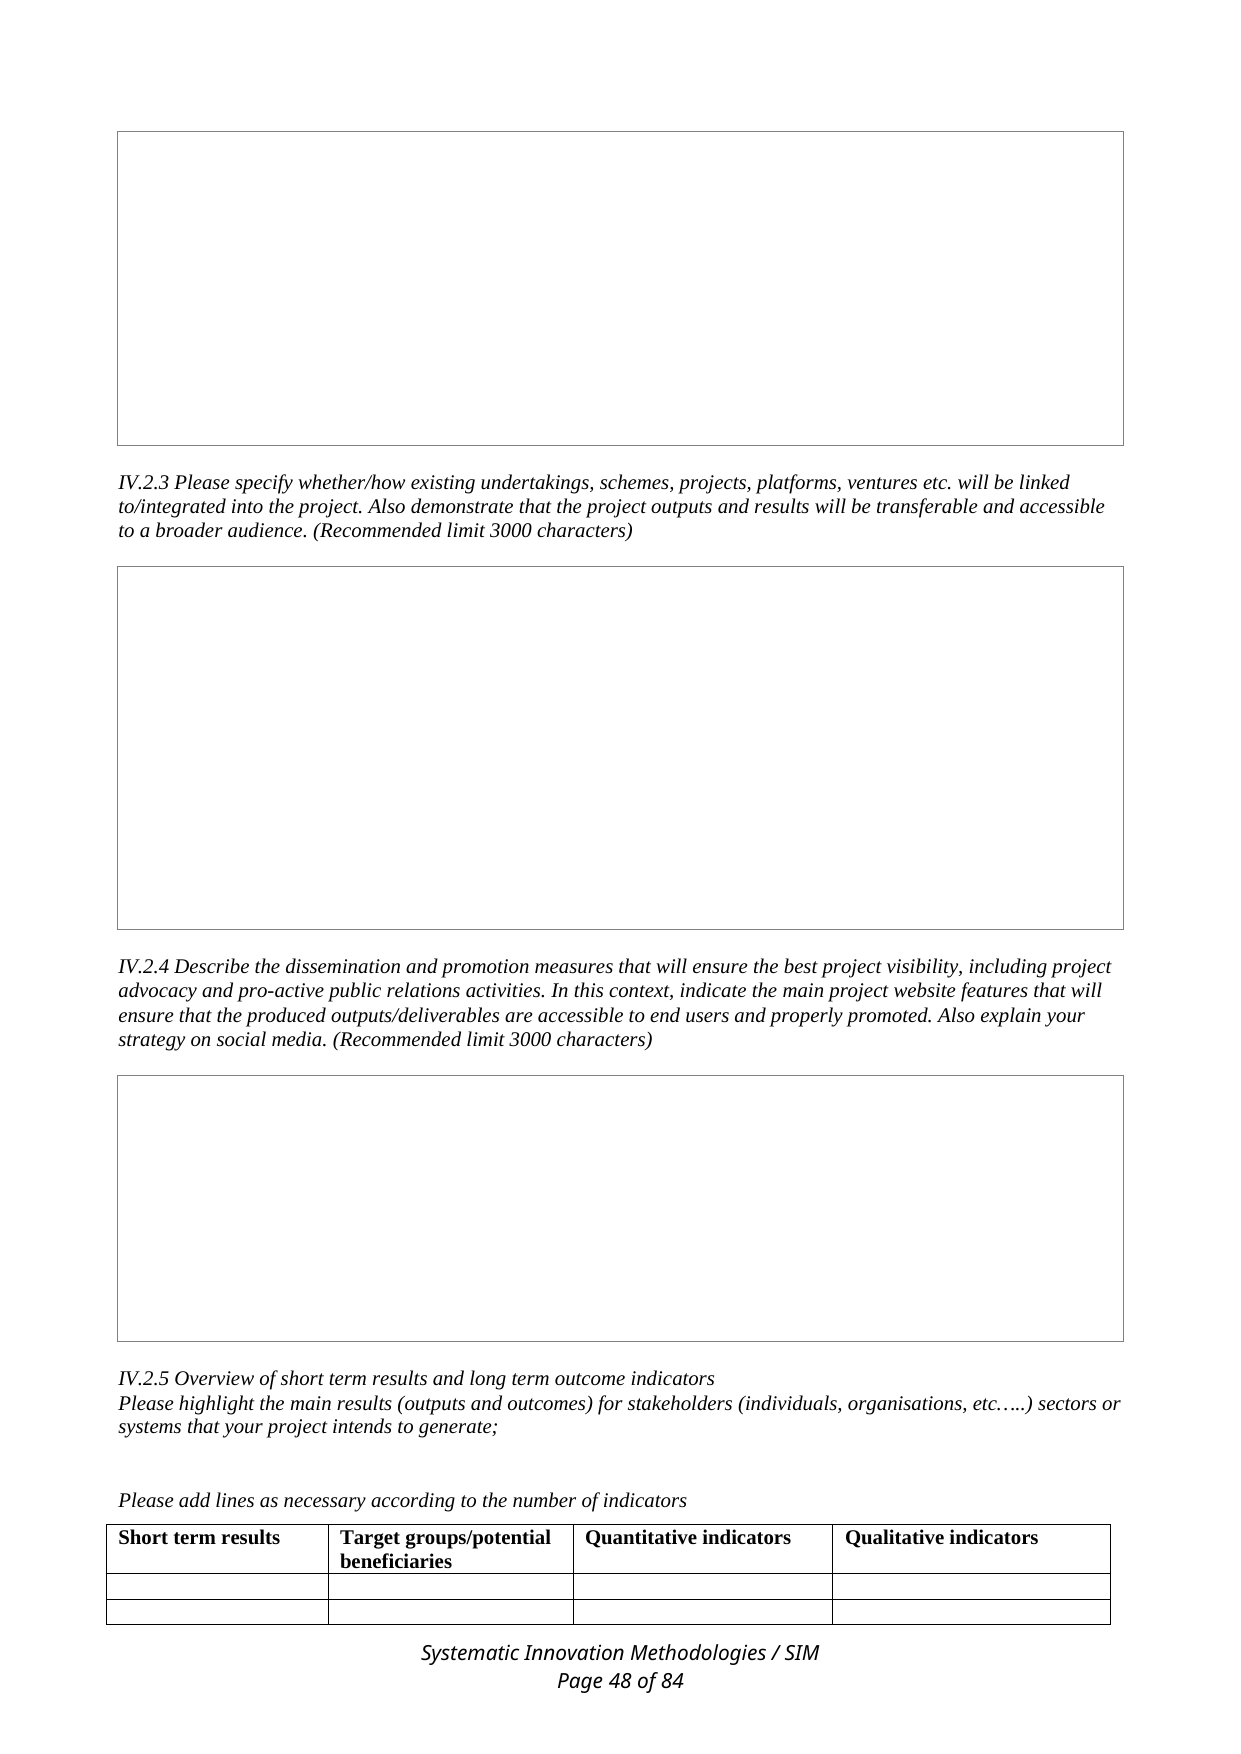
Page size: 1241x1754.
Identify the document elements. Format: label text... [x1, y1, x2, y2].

text IV.2.5 Overview of short term results and long term outcome indicators [118, 1366, 1122, 1390]
text Please highlight the main results (outputs and outcomes) for stakeholders (individuals, organisations, etc…..) sectors or systems that your project intends to generate; [118, 1390, 1122, 1438]
table_cell [107, 1600, 328, 1623]
table_header Short term results [107, 1525, 328, 1573]
text IV.2.3 Please specify whether/how existing undertakings, schemes, projects, platforms, ventures etc. will be linked to/integrated into the project. Also demonstrate that the project outputs and results will be transferable and accessible to a broader audience. (Recommended limit 3000 characters) [118, 470, 1122, 542]
table_cell [329, 1600, 573, 1623]
text IV.2.4 Describe the dissemination and promotion measures that will ensure the best project visibility, including project advocacy and pro-active public relations activities. In this context, indicate the main project website features that will ensure that the produced outputs/deliverables are accessible to end users and properly promoted. Also explain your strategy on social media. (Recommended limit 3000 characters) [118, 954, 1122, 1051]
table_header [118, 132, 1123, 445]
table_cell [574, 1574, 832, 1598]
table_header Target groups/potential beneficiaries [329, 1525, 573, 1573]
table_cell [329, 1574, 573, 1598]
table_cell [833, 1600, 1110, 1623]
table_cell [574, 1600, 832, 1623]
table_header [118, 567, 1123, 929]
table_header Qualitative indicators [833, 1525, 1110, 1573]
table_header Quantitative indicators [574, 1525, 832, 1573]
text Please add lines as necessary according to the number of indicators [118, 1488, 1122, 1512]
table_cell [107, 1574, 328, 1598]
table_cell [833, 1574, 1110, 1598]
table_header [118, 1076, 1123, 1341]
